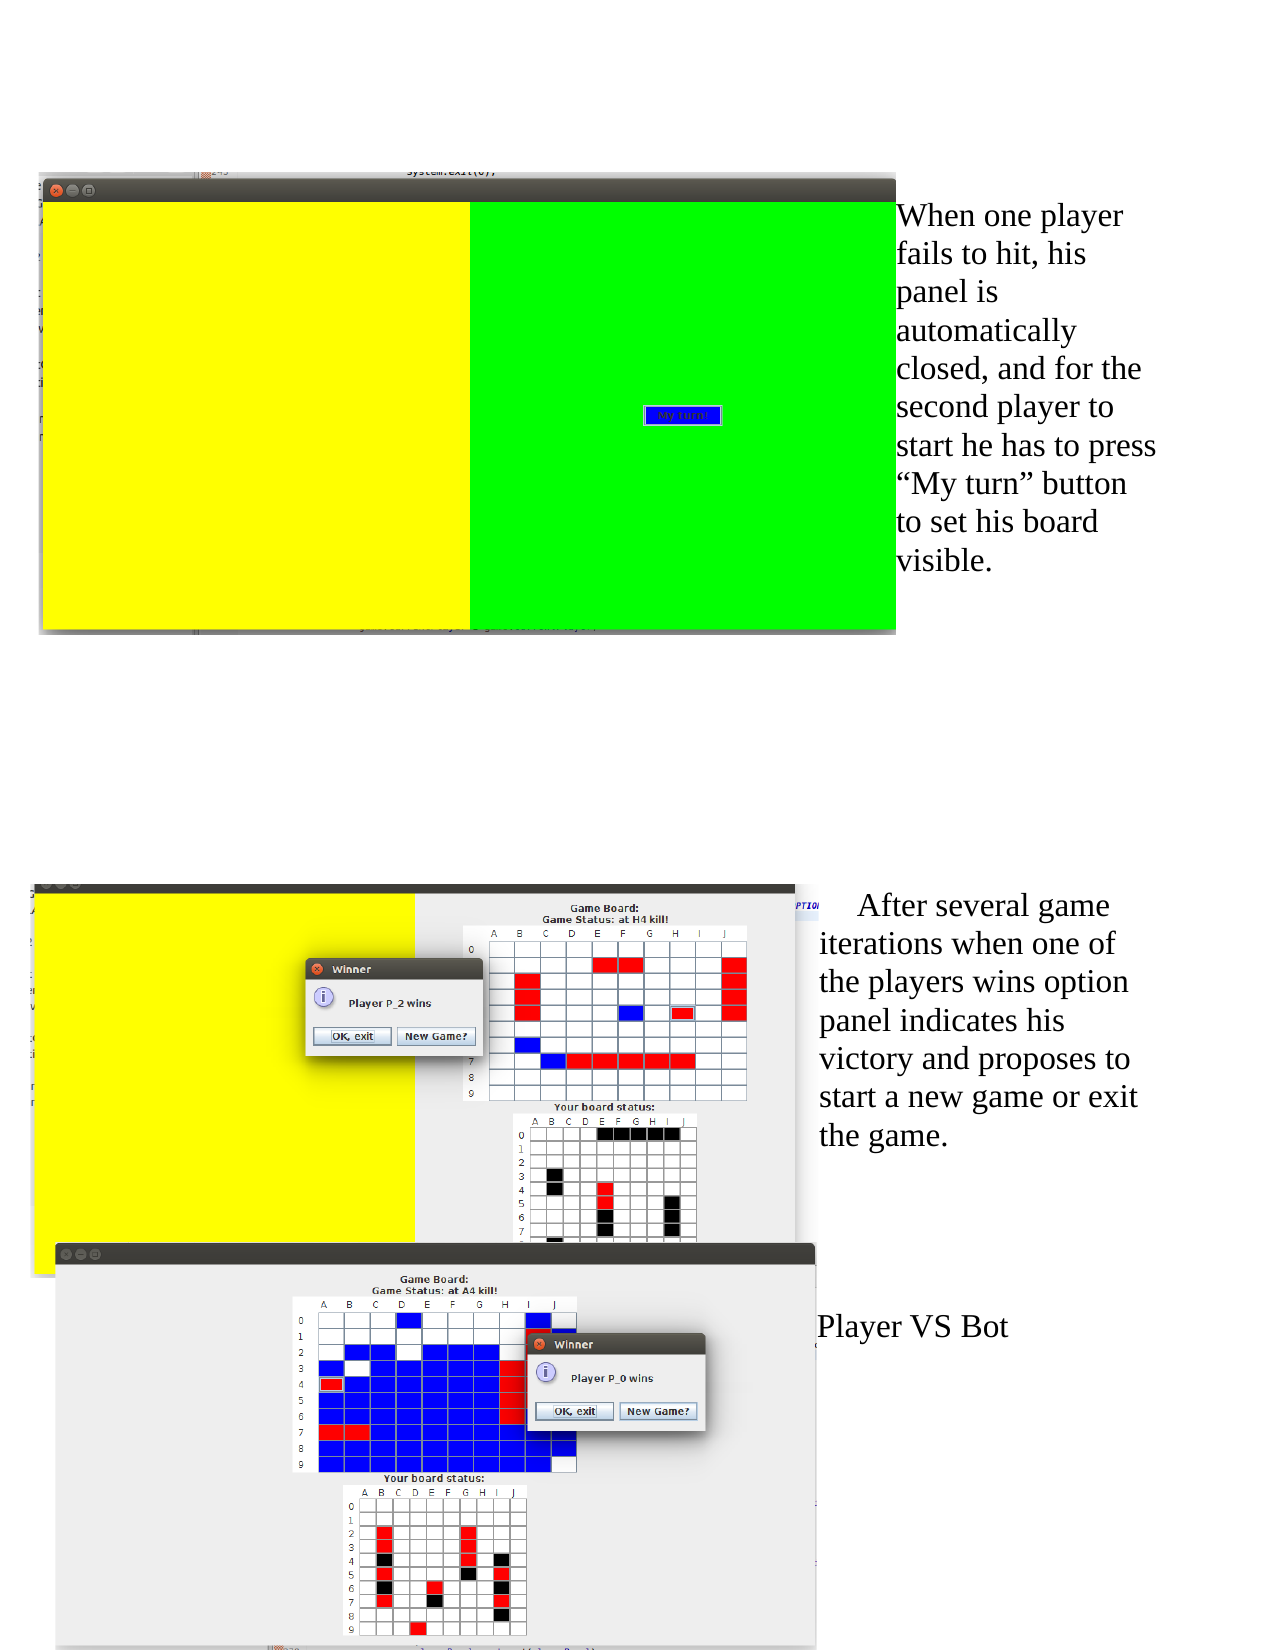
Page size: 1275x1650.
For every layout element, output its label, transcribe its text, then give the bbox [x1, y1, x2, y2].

picture [38, 172, 896, 635]
picture [30, 884, 819, 1650]
text Player VS Bot [817, 1306, 1157, 1345]
text After several game iterations when one of the players wins option panel indicates his victory and proposes to start a new game or exit the game. [819, 885, 1157, 1153]
text When one player fails to hit, his panel is automatically closed, and for the second player to start he has to press “My turn” button to set his board visible. [896, 195, 1157, 578]
